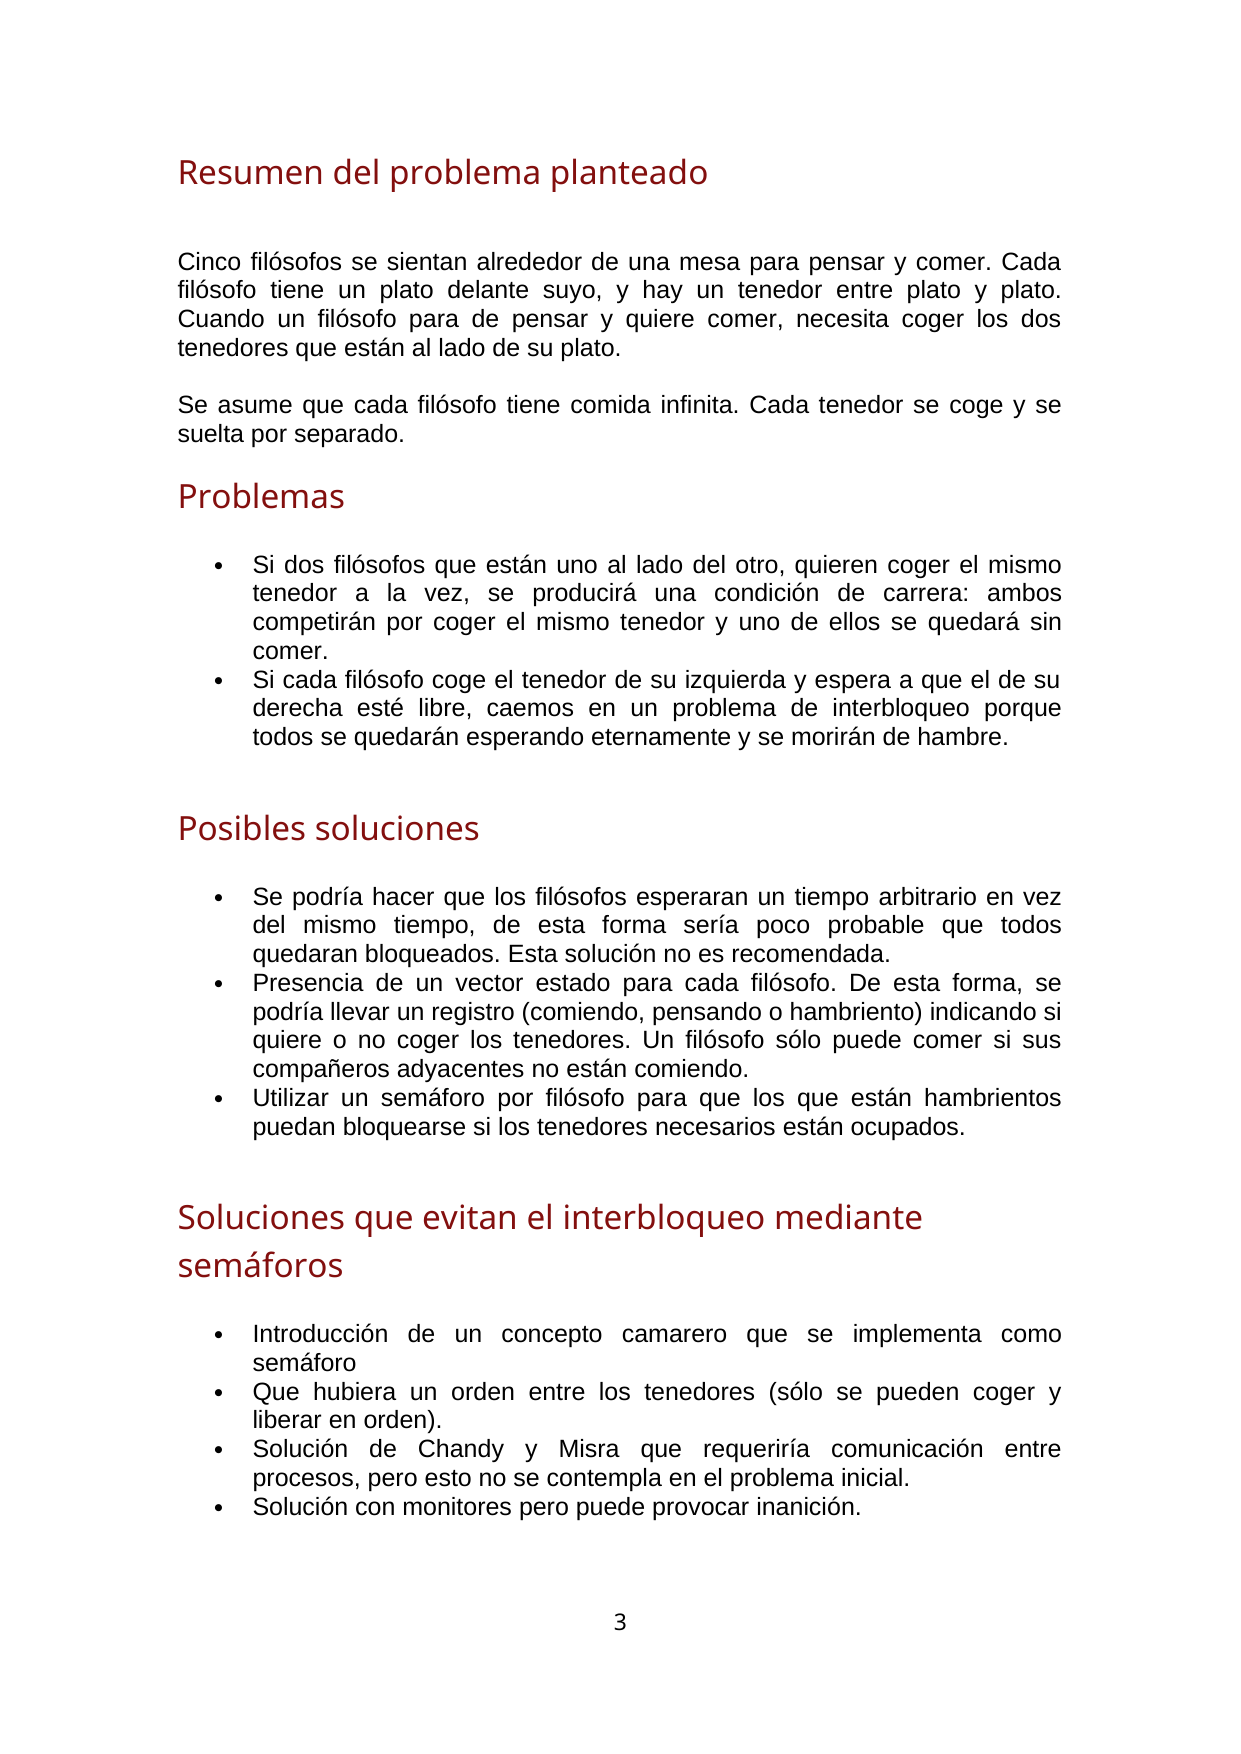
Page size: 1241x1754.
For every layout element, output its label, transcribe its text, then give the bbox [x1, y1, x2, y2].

list Presencia de un vector estado para cada filósofo. De esta forma, se podría llevar un registro (comiendo, pensando o hambriento) indicando si quiere o no coger los tenedores. Un filósofo sólo puede comer si sus compañeros adyacentes no están comiendo. [215, 968, 1063, 1083]
list Solución con monitores pero puede provocar inanición. [215, 1491, 1063, 1520]
subtitle Posibles soluciones [177, 804, 1063, 850]
text Se asume que cada filósofo tiene comida infinita. Cada tenedor se coge y se suelta por separado. [177, 390, 1063, 448]
list Utilizar un semáforo por filósofo para que los que están hambrientos puedan bloquearse si los tenedores necesarios están ocupados. [215, 1083, 1063, 1140]
list Solución de Chandy y Misra que requeriría comunicación entre procesos, pero esto no se contempla en el problema inicial. [215, 1434, 1063, 1491]
subtitle Soluciones que evitan el interbloqueo mediante semáforos [177, 1194, 1063, 1287]
list Si dos filósofos que están uno al lado del otro, quieren coger el mismo tenedor a la vez, se producirá una condición de carrera: ambos competirán por coger el mismo tenedor y uno de ellos se quedará sin comer. [215, 549, 1063, 664]
subtitle Problemas [177, 473, 1063, 518]
text Cinco filósofos se sientan alrededor de una mesa para pensar y comer. Cada filósofo tiene un plato delante suyo, y hay un tenedor entre plato y plato. Cuando un filósofo para de pensar y quiere comer, necesita coger los dos tenedores que están al lado de su plato. [177, 246, 1063, 361]
list Se podría hacer que los filósofos esperaran un tiempo arbitrario en vez del mismo tiempo, de esta forma sería poco probable que todos quedaran bloqueados. Esta solución no es recomendada. [215, 881, 1063, 968]
list Si cada filósofo coge el tenedor de su izquierda y espera a que el de su derecha esté libre, caemos en un problema de interbloqueo porque todos se quedarán esperando eternamente y se morirán de hambre. [215, 664, 1063, 751]
subtitle Resumen del problema planteado [177, 148, 1063, 194]
list Introducción de un concepto camarero que se implementa como semáforo [215, 1319, 1063, 1376]
list Que hubiera un orden entre los tenedores (sólo se pueden coger y liberar en orden). [215, 1376, 1063, 1434]
